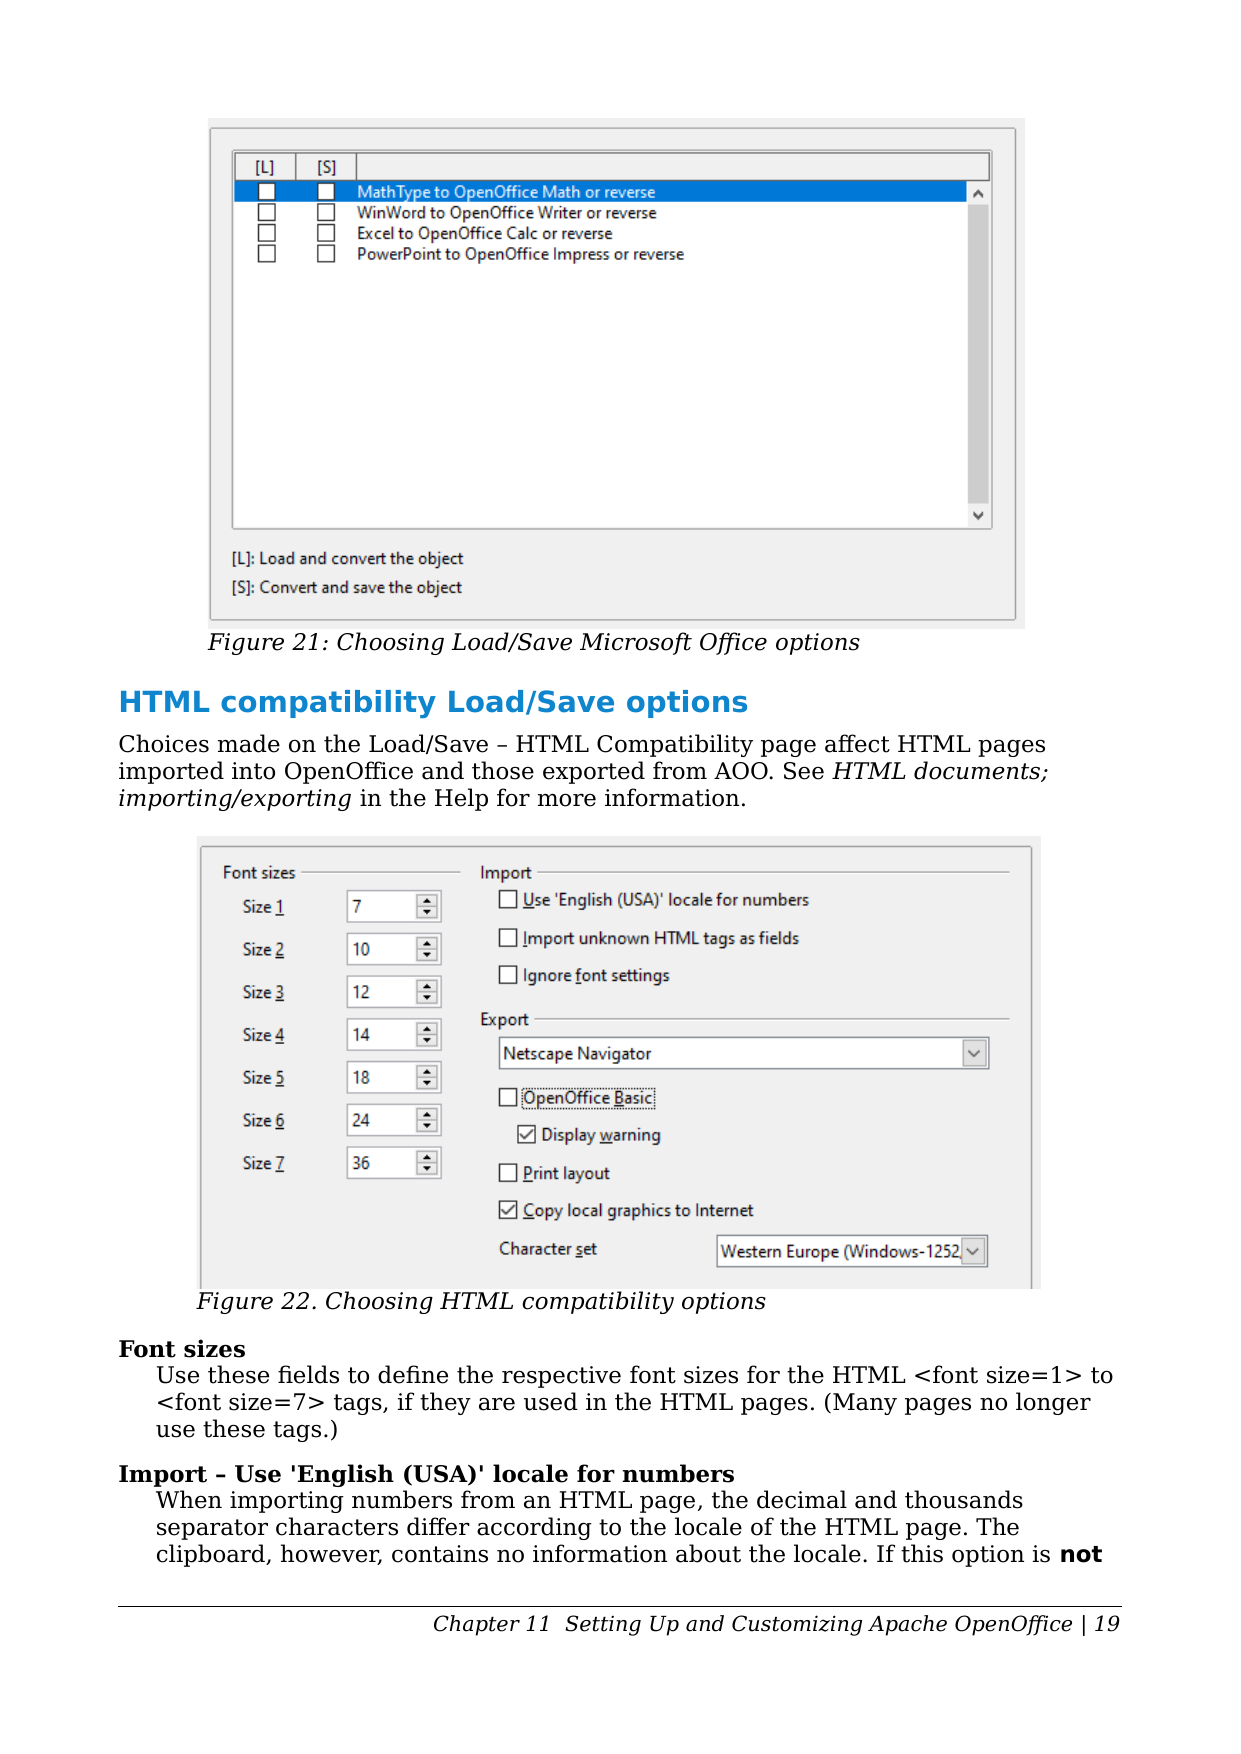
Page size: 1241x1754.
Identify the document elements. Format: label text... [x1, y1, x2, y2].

text Use these fields to define the respective font sizes for the HTML <font size=1> to <font size=7> tags, if they are used in the HTML pages. (Many pages no longer use these tags.) [156, 1362, 1122, 1442]
text When importing numbers from an HTML page, the decimal and thousands separator characters differ according to the locale of the HTML page. The clipboard, however, contains no information about the locale. If this option is not [156, 1488, 1122, 1568]
text Choices made on the Load/Save – HTML Compatibility page affect HTML pages imported into OpenOffice and those exported from AOO. See HTML documents; importing/exporting in the Help for more information. [118, 731, 1122, 811]
picture [196, 836, 1041, 1289]
text Font sizes [118, 1336, 1122, 1362]
text Figure 21: Choosing Load/Save Microsoft Office options [208, 629, 1025, 655]
picture [207, 118, 1026, 629]
text Import – Use 'English (USA)' locale for numbers [118, 1461, 1122, 1488]
subtitle HTML compatibility Load/Save options [118, 685, 1122, 719]
text Figure 22. Choosing HTML compatibility options [197, 836, 1043, 1315]
